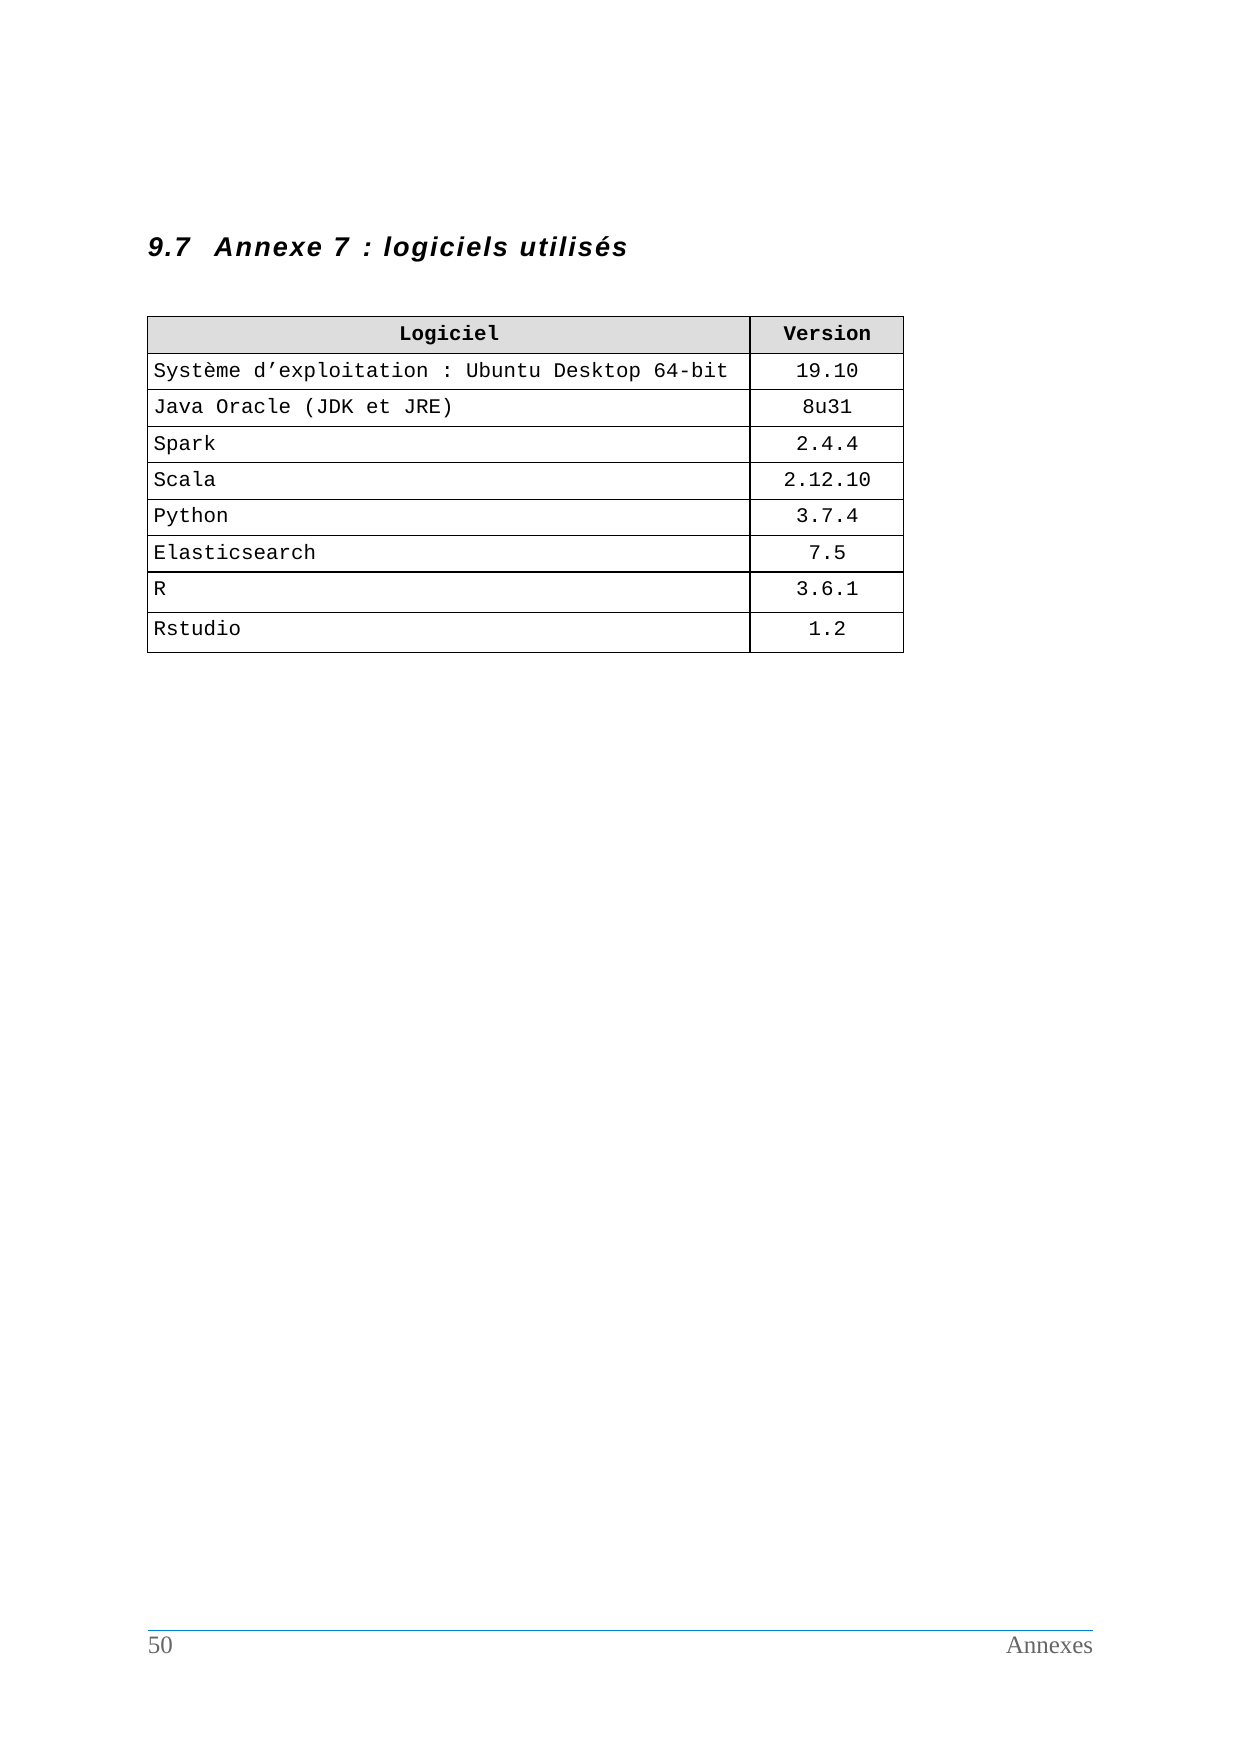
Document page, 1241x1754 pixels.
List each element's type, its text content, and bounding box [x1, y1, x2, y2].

table_cell Système d’exploitation : Ubuntu Desktop 64-bit [148, 354, 749, 389]
table_cell 8u31 [751, 390, 903, 426]
table_header Version [751, 317, 903, 353]
table_cell Java Oracle (JDK et JRE) [148, 390, 749, 426]
table_header Logiciel [148, 317, 749, 353]
table_cell Rstudio [148, 613, 749, 652]
table_cell 2.4.4 [751, 427, 903, 462]
table_cell Python [148, 500, 749, 535]
table_cell Scala [148, 463, 749, 498]
table_cell 1.2 [751, 613, 903, 652]
table_cell 3.6.1 [751, 573, 903, 612]
table_cell Spark [148, 427, 749, 462]
table_cell 3.7.4 [751, 500, 903, 535]
table_cell 19.10 [751, 354, 903, 389]
table_cell 7.5 [751, 536, 903, 571]
table_cell R [148, 573, 749, 612]
table_cell 2.12.10 [751, 463, 903, 498]
subtitle Annexe 7 : logiciels utilisés [148, 231, 1093, 262]
table_cell Elasticsearch [148, 536, 749, 571]
